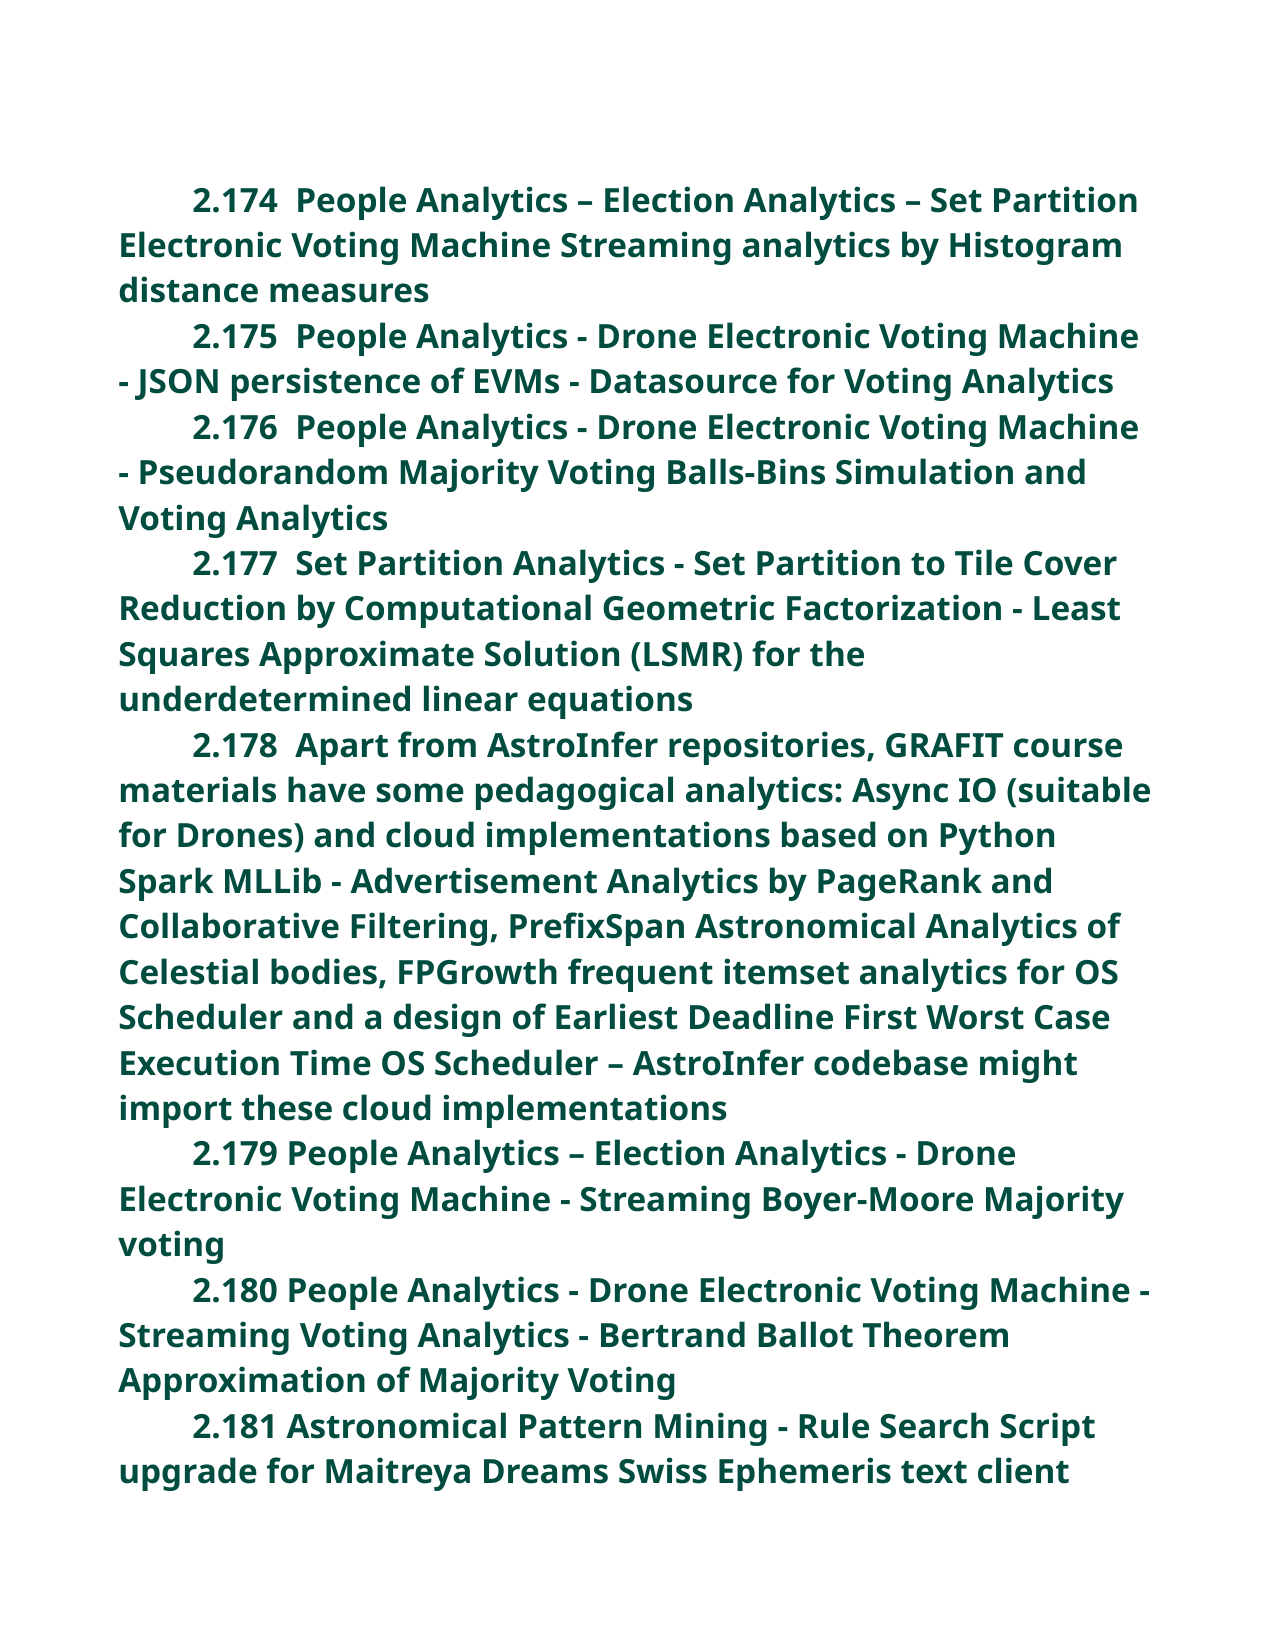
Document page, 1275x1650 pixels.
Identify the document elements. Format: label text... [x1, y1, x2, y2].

text 2.175 People Analytics - Drone Electronic Voting Machine - JSON persistence of EVMs - Datasource for Voting Analytics [118, 313, 1157, 403]
text 2.177 Set Partition Analytics - Set Partition to Tile Cover Reduction by Computational Geometric Factorization - Least Squares Approximate Solution (LSMR) for the underdetermined linear equations [118, 540, 1157, 721]
text 2.181 Astronomical Pattern Mining - Rule Search Script upgrade for Maitreya Dreams Swiss Ephemeris text client [118, 1403, 1157, 1493]
text 2.179 People Analytics – Election Analytics - Drone Electronic Voting Machine - Streaming Boyer-Moore Majority voting [118, 1130, 1157, 1266]
text 2.180 People Analytics - Drone Electronic Voting Machine - Streaming Voting Analytics - Bertrand Ballot Theorem Approximation of Majority Voting [118, 1266, 1157, 1403]
text 2.174 People Analytics – Election Analytics – Set Partition Electronic Voting Machine Streaming analytics by Histogram distance measures [118, 176, 1157, 313]
text 2.178 Apart from AstroInfer repositories, GRAFIT course materials have some pedagogical analytics: Async IO (suitable for Drones) and cloud implementations based on Python Spark MLLib - Advertisement Analytics by PageRank and Collaborative Filtering, PrefixSpan Astronomical Analytics of Celestial bodies, FPGrowth frequent itemset analytics for OS Scheduler and a design of Earliest Deadline First Worst Case Execution Time OS Scheduler – AstroInfer codebase might import these cloud implementations [118, 721, 1157, 1130]
text 2.176 People Analytics - Drone Electronic Voting Machine - Pseudorandom Majority Voting Balls-Bins Simulation and Voting Analytics [118, 403, 1157, 540]
